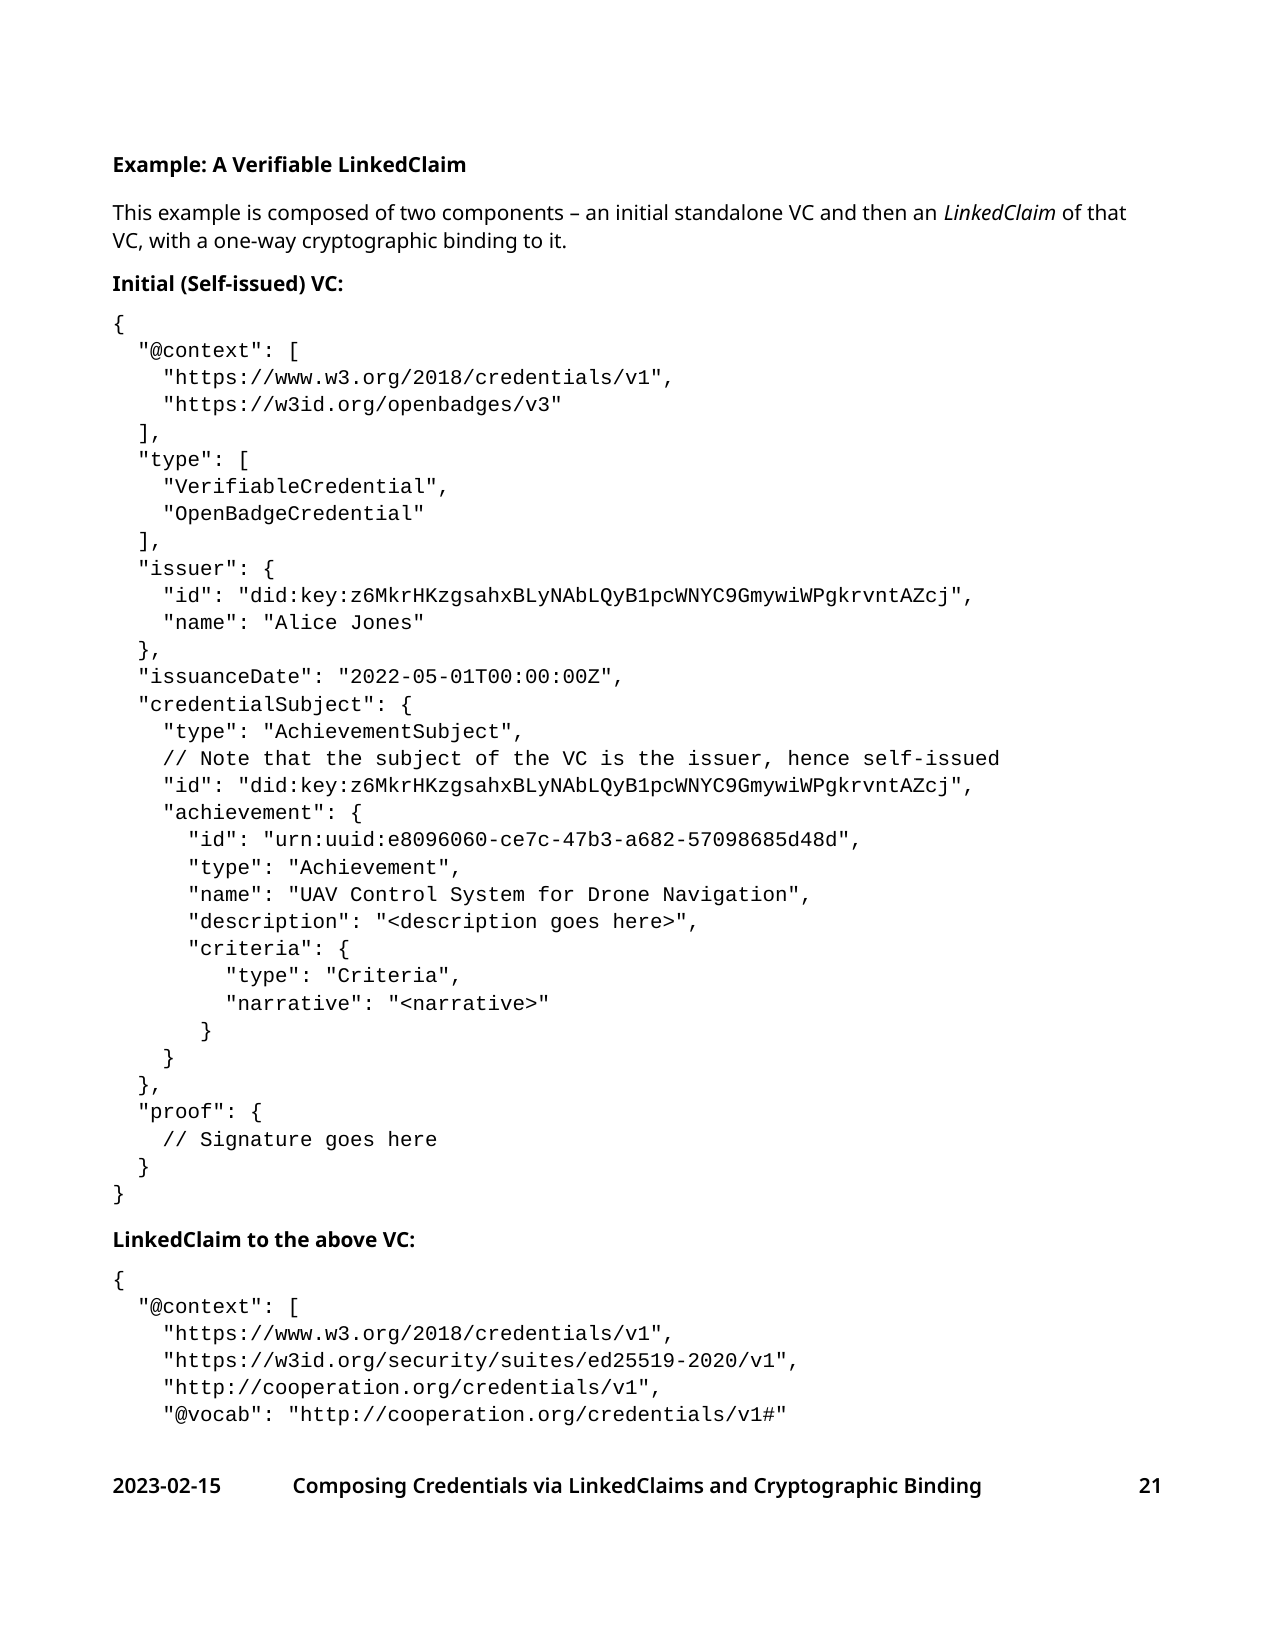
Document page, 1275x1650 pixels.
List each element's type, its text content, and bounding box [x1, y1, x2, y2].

text ], [112, 422, 1162, 445]
text "id": "did:key:z6MkrHKzgsahxBLyNAbLQyB1pcWNYC9GmywiWPgkrvntAZcj", [112, 775, 1162, 799]
text } [112, 1156, 1162, 1179]
text "criteria": { [112, 938, 1162, 962]
text "type": "Criteria", [112, 965, 1162, 989]
text "@context": [ [112, 340, 1162, 364]
text "@context": [ [112, 1296, 1162, 1319]
text }, [112, 639, 1162, 663]
text "VerifiableCredential", [112, 476, 1162, 500]
text "type": "AchievementSubject", [112, 721, 1162, 744]
text } [112, 1020, 1162, 1043]
text LinkedClaim to the above VC: [112, 1225, 1162, 1253]
text "OpenBadgeCredential" [112, 503, 1162, 527]
text "https://www.w3.org/2018/credentials/v1", [112, 367, 1162, 391]
text "issuanceDate": "2022-05-01T00:00:00Z", [112, 666, 1162, 690]
text } [112, 1047, 1162, 1071]
text { [112, 313, 1162, 337]
text } [112, 1183, 1162, 1207]
text "description": "<description goes here>", [112, 911, 1162, 935]
text "id": "did:key:z6MkrHKzgsahxBLyNAbLQyB1pcWNYC9GmywiWPgkrvntAZcj", [112, 585, 1162, 608]
text "https://w3id.org/security/suites/ed25519-2020/v1", [112, 1350, 1162, 1374]
text "id": "urn:uuid:e8096060-ce7c-47b3-a682-57098685d48d", [112, 829, 1162, 853]
text This example is composed of two components – an initial standalone VC and then an LinkedClaim of that VC, with a one-way cryptographic binding to it. [112, 198, 1162, 254]
text "narrative": "<narrative>" [112, 993, 1162, 1016]
text "proof": { [112, 1101, 1162, 1125]
text "@vocab": "http://cooperation.org/credentials/v1#" [112, 1404, 1162, 1428]
text "http://cooperation.org/credentials/v1", [112, 1377, 1162, 1401]
text "https://w3id.org/openbadges/v3" [112, 394, 1162, 418]
text "https://www.w3.org/2018/credentials/v1", [112, 1323, 1162, 1347]
text // Signature goes here [112, 1128, 1162, 1152]
subtitle Example: A Verifiable LinkedClaim [112, 150, 1162, 178]
text { [112, 1268, 1162, 1292]
text "issuer": { [112, 558, 1162, 581]
text "type": "Achievement", [112, 857, 1162, 880]
text "name": "UAV Control System for Drone Navigation", [112, 884, 1162, 907]
text }, [112, 1074, 1162, 1098]
text "type": [ [112, 449, 1162, 472]
text Initial (Self-issued) VC: [112, 269, 1162, 298]
text ], [112, 530, 1162, 554]
text "name": "Alice Jones" [112, 612, 1162, 636]
text "credentialSubject": { [112, 693, 1162, 717]
text // Note that the subject of the VC is the issuer, hence self-issued [112, 748, 1162, 772]
text "achievement": { [112, 802, 1162, 826]
